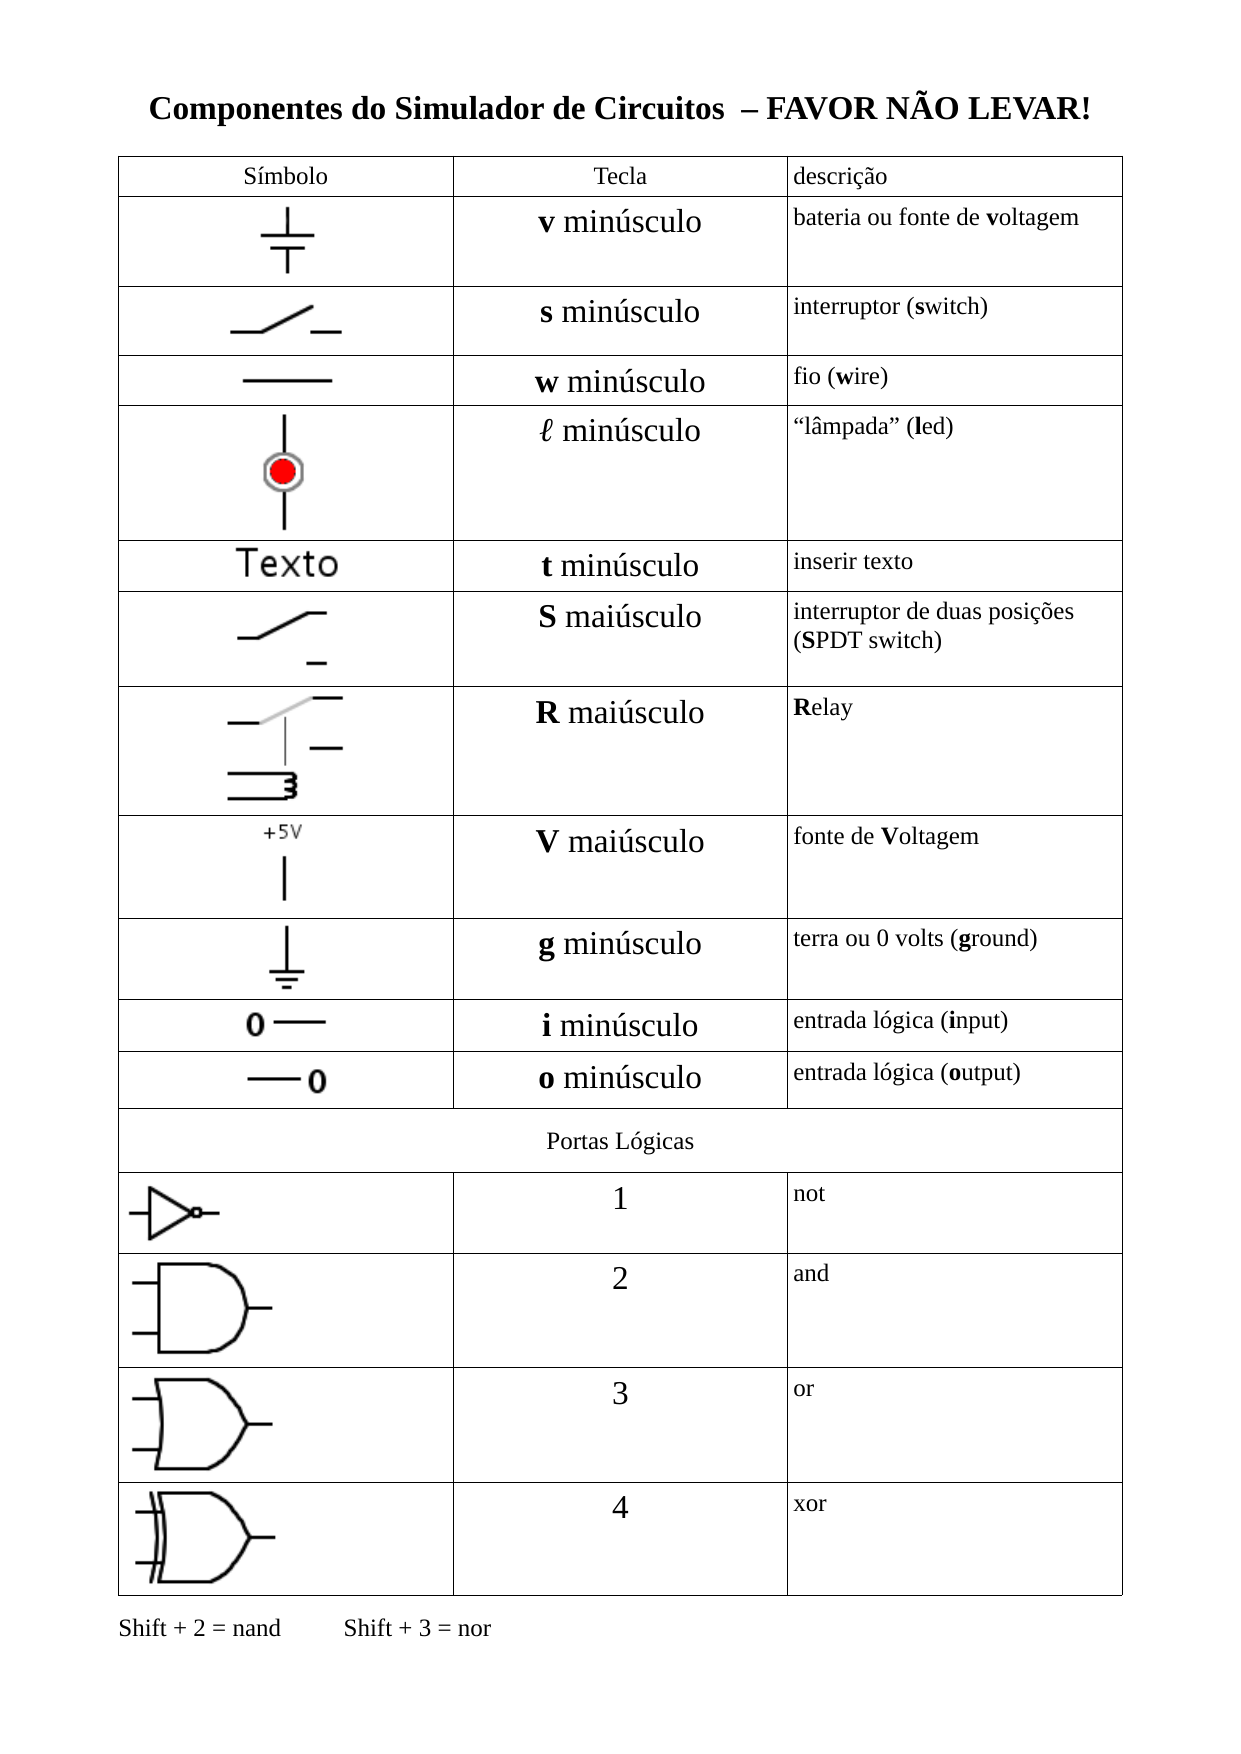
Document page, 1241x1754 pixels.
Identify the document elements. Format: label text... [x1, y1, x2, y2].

table_cell [119, 1000, 453, 1051]
table_cell [119, 1173, 453, 1252]
table_cell [119, 816, 453, 917]
text Shift + 2 = nand Shift + 3 = nor [118, 1613, 1122, 1642]
table_cell “lâmpada” (led) [788, 406, 1122, 540]
table_cell 3 [454, 1368, 787, 1482]
picture [230, 545, 341, 585]
picture [123, 1178, 230, 1247]
table_cell xor [788, 1483, 1122, 1595]
picture [255, 821, 316, 912]
picture [247, 201, 324, 280]
table_cell fio (wire) [788, 356, 1122, 405]
table_cell g minúsculo [454, 919, 787, 999]
table_cell or [788, 1368, 1122, 1482]
picture [260, 923, 311, 994]
table_cell not [788, 1173, 1122, 1252]
table_cell [119, 1368, 453, 1482]
picture [220, 692, 351, 810]
table_header descrição [788, 157, 1122, 196]
picture [123, 1487, 285, 1590]
table_cell entrada lógica (input) [788, 1000, 1122, 1051]
table_cell terra ou 0 volts (ground) [788, 919, 1122, 999]
table_cell [119, 1052, 453, 1108]
picture [251, 410, 319, 535]
table_cell t minúsculo [454, 541, 787, 591]
table_cell 4 [454, 1483, 787, 1595]
table_cell Relay [788, 687, 1122, 815]
table_cell 1 [454, 1173, 787, 1252]
table_cell [119, 197, 453, 286]
table_header Tecla [454, 157, 787, 196]
table_cell inserir texto [788, 541, 1122, 591]
table_cell Portas Lógicas [119, 1109, 1122, 1172]
table_cell [119, 541, 453, 591]
table_cell R maiúsculo [454, 687, 787, 815]
table_cell entrada lógica (output) [788, 1052, 1122, 1108]
text Componentes do Simulador de Circuitos – FAVOR NÃO LEVAR! [118, 88, 1122, 127]
table_cell [119, 1254, 453, 1367]
picture [240, 1057, 331, 1103]
table_cell [119, 406, 453, 540]
table_cell V maiúsculo [454, 816, 787, 917]
table_cell interruptor (switch) [788, 287, 1122, 355]
table_cell o minúsculo [454, 1052, 787, 1108]
table_cell S maiúsculo [454, 592, 787, 686]
table_cell [119, 592, 453, 686]
picture [123, 1258, 282, 1362]
table_cell w minúsculo [454, 356, 787, 405]
picture [218, 291, 353, 350]
table_cell 2 [454, 1254, 787, 1367]
table_cell [119, 287, 453, 355]
table_cell v minúsculo [454, 197, 787, 286]
picture [225, 596, 346, 681]
picture [237, 1005, 334, 1046]
table_cell [119, 919, 453, 999]
table_cell bateria ou fonte de voltagem [788, 197, 1122, 286]
picture [226, 360, 345, 399]
table_cell ℓ minúsculo [454, 406, 787, 540]
table_cell s minúsculo [454, 287, 787, 355]
table_cell [119, 1483, 453, 1595]
table_cell [119, 687, 453, 815]
picture [123, 1373, 276, 1477]
table_cell interruptor de duas posições (SPDT switch) [788, 592, 1122, 686]
table_cell i minúsculo [454, 1000, 787, 1051]
table_cell and [788, 1254, 1122, 1367]
table_cell fonte de Voltagem [788, 816, 1122, 917]
table_cell [119, 356, 453, 405]
table_header Símbolo [119, 157, 453, 196]
